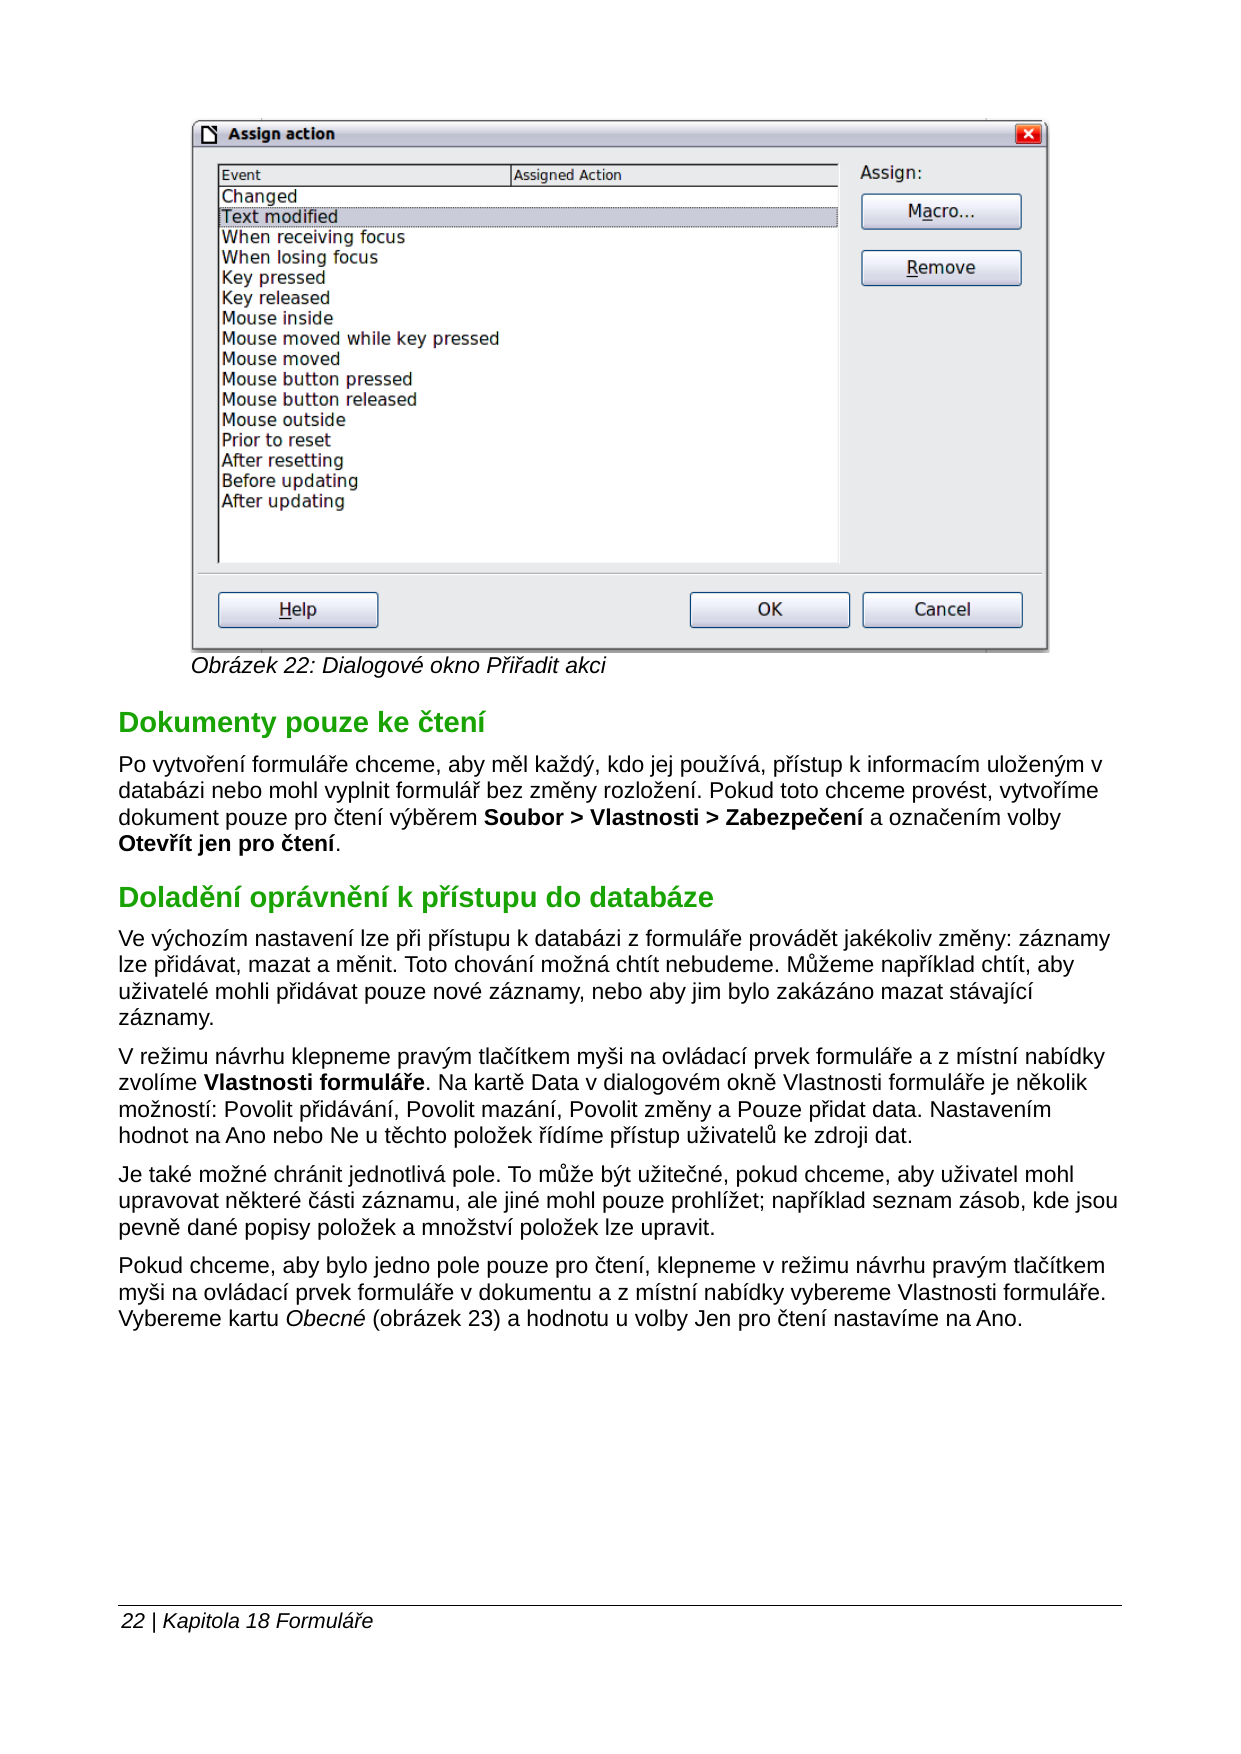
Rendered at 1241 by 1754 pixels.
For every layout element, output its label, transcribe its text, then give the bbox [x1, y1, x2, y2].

picture [190, 118, 1050, 653]
text Je také možné chránit jednotlivá pole. To může být užitečné, pokud chceme, aby uživatel mohl upravovat některé části záznamu, ale jiné mohl pouze prohlížet; například seznam zásob, kde jsou pevně dané popisy položek a množství položek lze upravit. [118, 1161, 1122, 1240]
text Obrázek 22: Dialogové okno Přiřadit akci [191, 653, 1049, 679]
subtitle Doladění oprávnění k přístupu do databáze [118, 880, 1122, 913]
text Po vytvoření formuláře chceme, aby měl každý, kdo jej používá, přístup k informacím uloženým v databázi nebo mohl vyplnit formulář bez změny rozložení. Pokud toto chceme provést, vytvoříme dokument pouze pro čtení výběrem Soubor > Vlastnosti > Zabezpečení a označením volby Otevřít jen pro čtení. [118, 751, 1122, 856]
text Ve výchozím nastavení lze při přístupu k databázi z formuláře provádět jakékoliv změny: záznamy lze přidávat, mazat a měnit. Toto chování možná chtít nebudeme. Můžeme například chtít, aby uživatelé mohli přidávat pouze nové záznamy, nebo aby jim bylo zakázáno mazat stávající záznamy. [118, 925, 1122, 1031]
text V režimu návrhu klepneme pravým tlačítkem myši na ovládací prvek formuláře a z místní nabídky zvolíme Vlastnosti formuláře. Na kartě Data v dialogovém okně Vlastnosti formuláře je několik možností: Povolit přidávání, Povolit mazání, Povolit změny a Pouze přidat data. Nastavením hodnot na Ano nebo Ne u těchto položek řídíme přístup uživatelů ke zdroji dat. [118, 1043, 1122, 1148]
subtitle Dokumenty pouze ke čtení [118, 705, 1122, 739]
text Pokud chceme, aby bylo jedno pole pouze pro čtení, klepneme v režimu návrhu pravým tlačítkem myši na ovládací prvek formuláře v dokumentu a z místní nabídky vybereme Vlastnosti formuláře. Vybereme kartu Obecné (obrázek 23) a hodnotu u volby Jen pro čtení nastavíme na Ano. [118, 1252, 1122, 1332]
